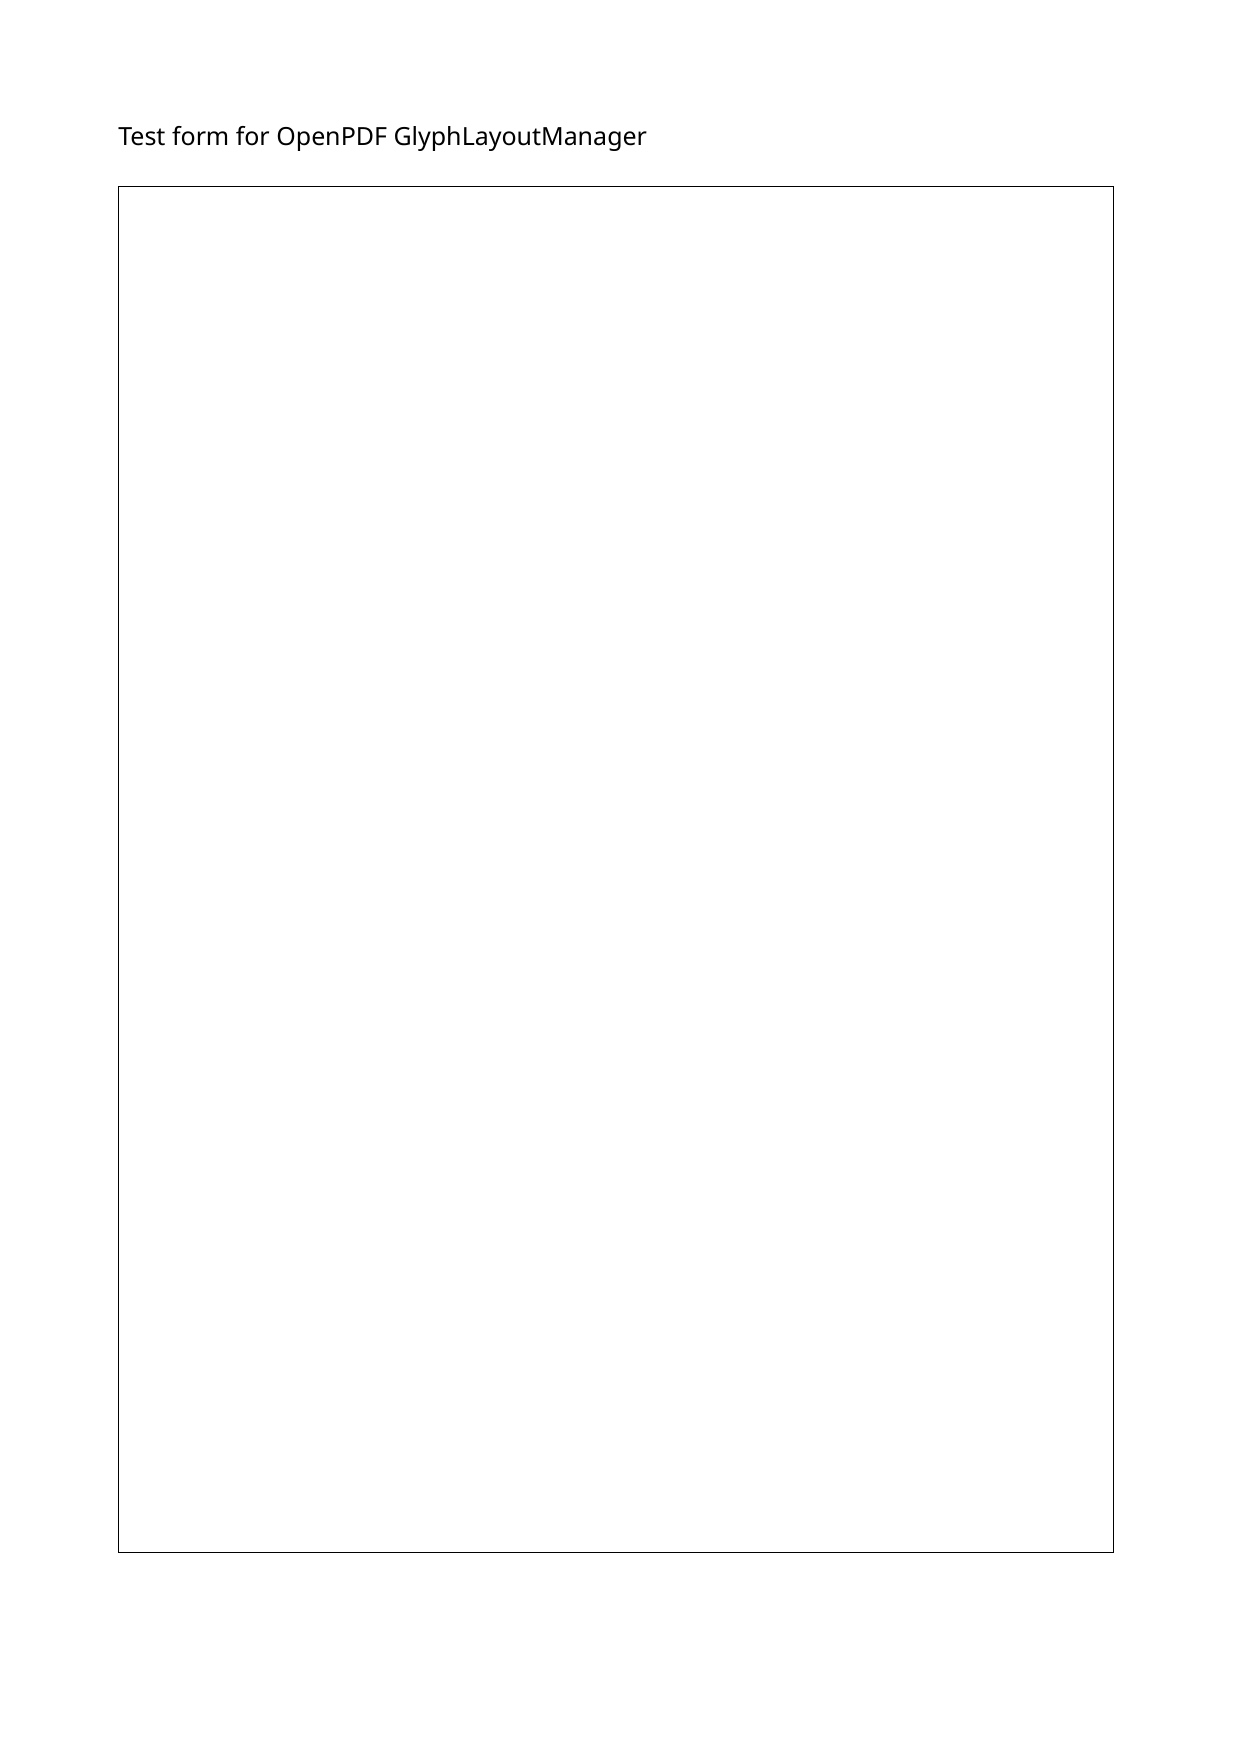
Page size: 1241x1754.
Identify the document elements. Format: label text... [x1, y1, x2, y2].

text Test form for OpenPDF GlyphLayoutManager [118, 118, 1122, 152]
